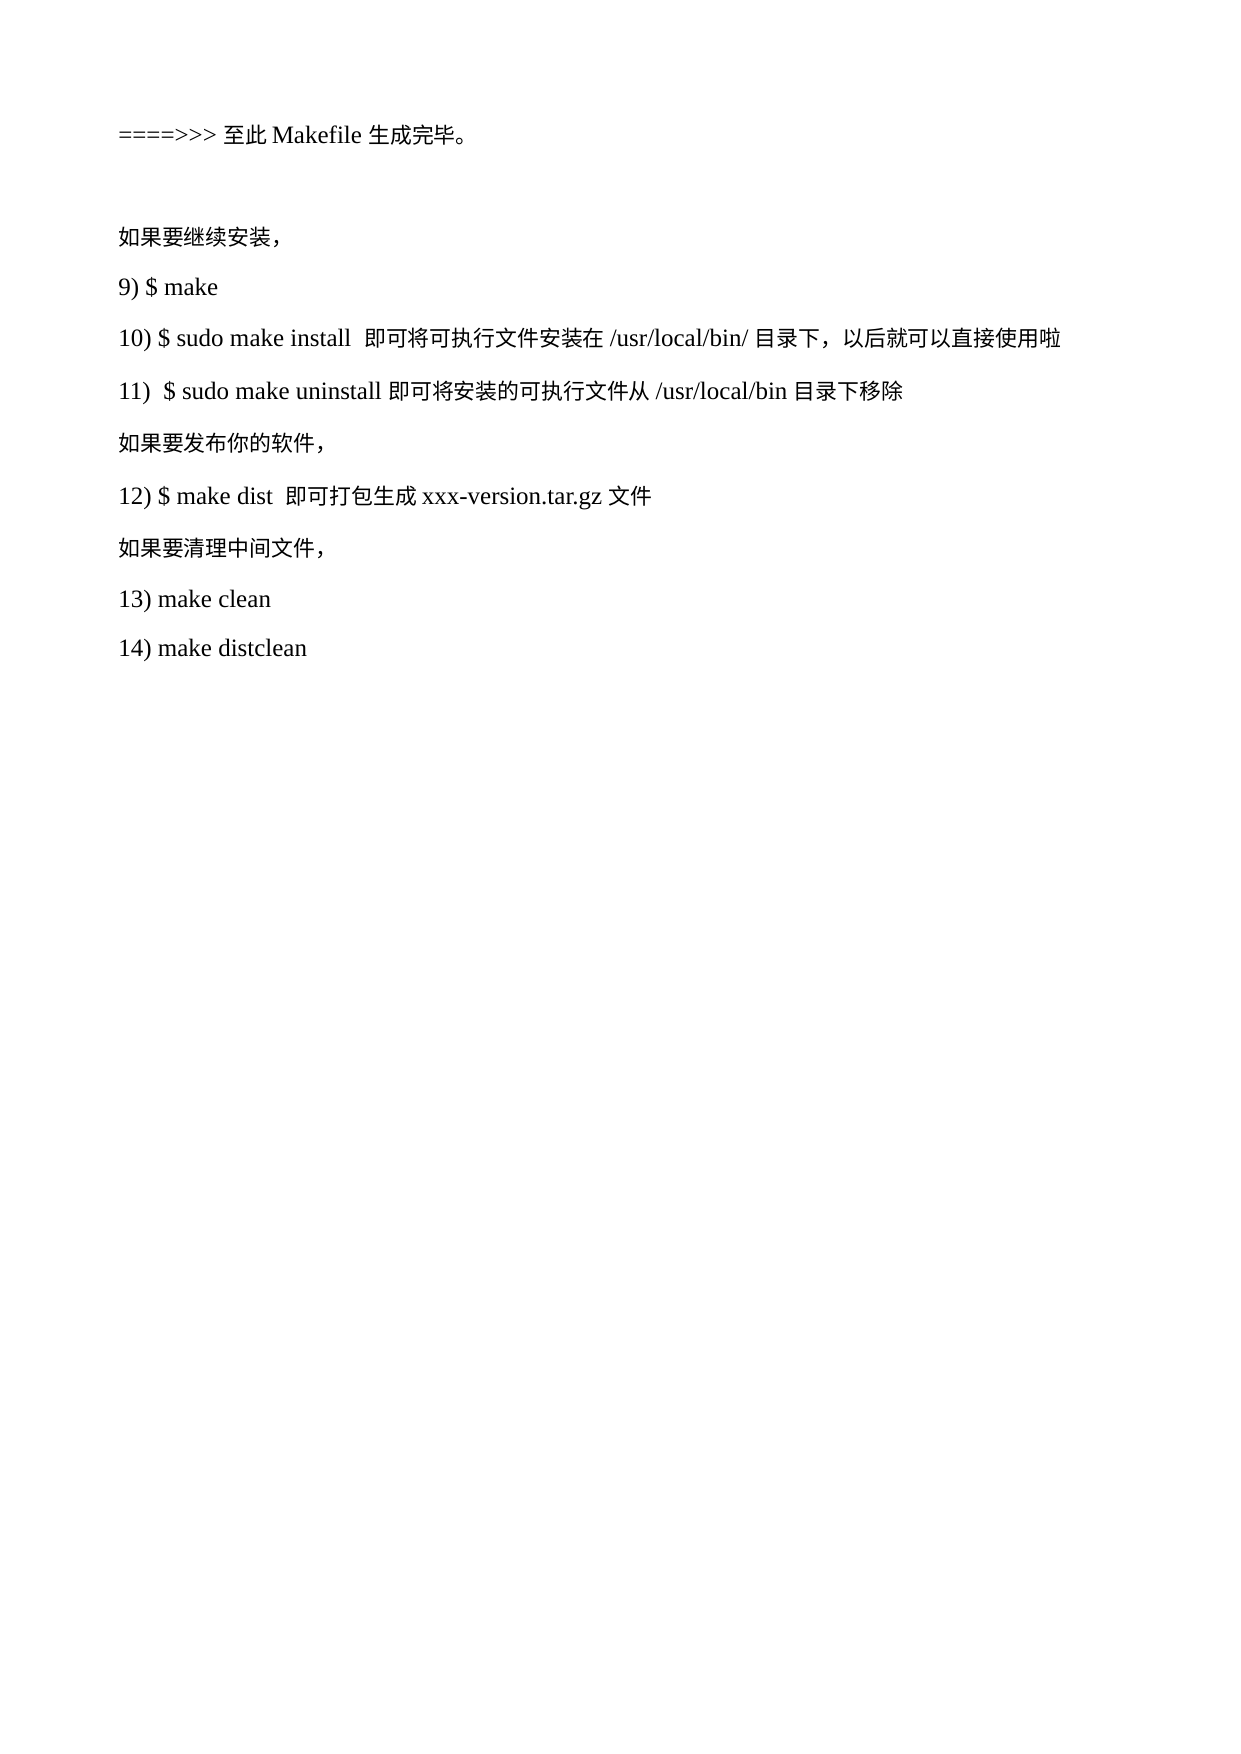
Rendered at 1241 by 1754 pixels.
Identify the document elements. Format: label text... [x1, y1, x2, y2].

text 13) make clean [118, 584, 1122, 612]
text 11) $ sudo make uninstall 即可将安装的可执行文件从 /usr/local/bin 目录下移除 [118, 374, 1122, 405]
text 14) make distclean [118, 633, 1122, 662]
text 9) $ make [118, 272, 1122, 301]
text ====>>> 至此 Makefile 生成完毕。 [118, 118, 1122, 150]
text 12) $ make dist 即可打包生成 xxx-version.tar.gz 文件 [118, 479, 1122, 510]
text 10) $ sudo make install 即可将可执行文件安装在 /usr/local/bin/ 目录下，以后就可以直接使用啦 [118, 321, 1122, 353]
text 如果要继续安装， [118, 220, 1122, 251]
text 如果要清理中间文件， [118, 531, 1122, 563]
text 如果要发布你的软件， [118, 426, 1122, 458]
